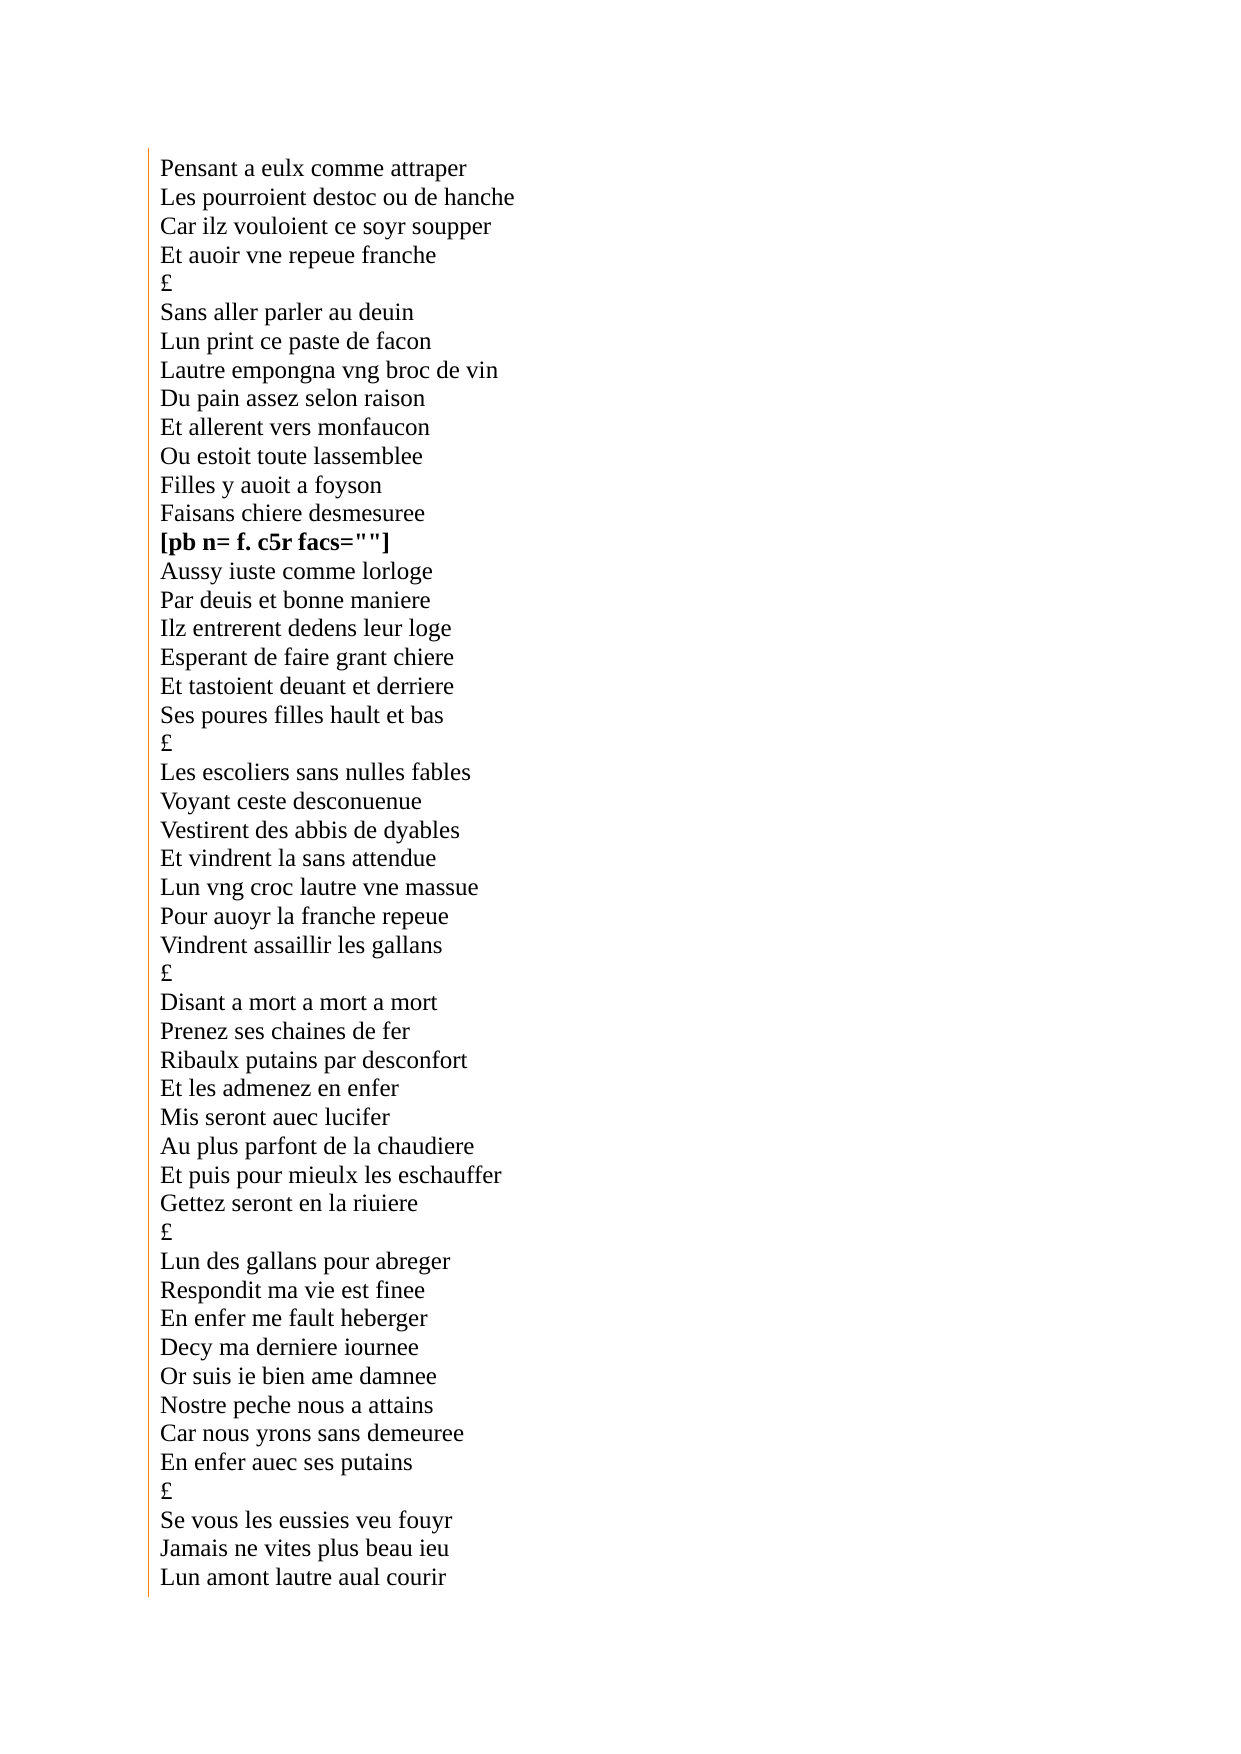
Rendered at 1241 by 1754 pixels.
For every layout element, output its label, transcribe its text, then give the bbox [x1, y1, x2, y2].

text Faisans chiere desmesuree [149, 498, 1093, 527]
text Gettez seront en la riuiere [149, 1188, 1093, 1217]
text Ou estoit toute lassemblee [149, 441, 1093, 470]
text £ [149, 728, 1093, 757]
text Lun des gallans pour abreger [149, 1246, 1093, 1275]
text £ [149, 1217, 1093, 1246]
text Jamais ne vites plus beau ieu [149, 1533, 1093, 1562]
text £ [149, 1476, 1093, 1505]
text Et puis pour mieulx les eschauffer [149, 1160, 1093, 1188]
text Pensant a eulx comme attraper [149, 148, 1093, 182]
text Les escoliers sans nulles fables [149, 757, 1093, 786]
text Se vous les eussies veu fouyr [149, 1505, 1093, 1533]
text Lun print ce paste de facon [149, 326, 1093, 355]
text Car nous yrons sans demeuree [149, 1418, 1093, 1447]
text Et vindrent la sans attendue [149, 843, 1093, 872]
text Sans aller parler au deuin [149, 297, 1093, 326]
text Decy ma derniere iournee [149, 1332, 1093, 1361]
text Ribaulx putains par desconfort [149, 1045, 1093, 1073]
text Au plus parfont de la chaudiere [149, 1131, 1093, 1160]
text Aussy iuste comme lorloge [149, 556, 1093, 585]
text Nostre peche nous a attains [149, 1390, 1093, 1418]
text Et allerent vers monfaucon [149, 412, 1093, 441]
text Ilz entrerent dedens leur loge [149, 613, 1093, 642]
text En enfer auec ses putains [149, 1447, 1093, 1476]
text Prenez ses chaines de fer [149, 1016, 1093, 1045]
text Lun amont lautre aual courir [149, 1562, 1093, 1597]
text Vestirent des abbis de dyables [149, 815, 1093, 843]
text Disant a mort a mort a mort [149, 987, 1093, 1016]
text Du pain assez selon raison [149, 383, 1093, 412]
text Les pourroient destoc ou de hanche [149, 182, 1093, 211]
text Et auoir vne repeue franche [149, 240, 1093, 268]
text Respondit ma vie est finee [149, 1275, 1093, 1303]
text Lun vng croc lautre vne massue [149, 872, 1093, 901]
text Ses poures filles hault et bas [149, 700, 1093, 728]
text £ [149, 268, 1093, 297]
text Car ilz vouloient ce soyr soupper [149, 211, 1093, 240]
text Mis seront auec lucifer [149, 1102, 1093, 1131]
text Pour auoyr la franche repeue [149, 901, 1093, 930]
text Lautre empongna vng broc de vin [149, 355, 1093, 383]
text En enfer me fault heberger [149, 1303, 1093, 1332]
text Voyant ceste desconuenue [149, 786, 1093, 815]
text Or suis ie bien ame damnee [149, 1361, 1093, 1390]
text Par deuis et bonne maniere [149, 585, 1093, 613]
text Et les admenez en enfer [149, 1073, 1093, 1102]
text [pb n= f. c5r facs=""] [149, 527, 1093, 556]
text £ [149, 958, 1093, 987]
text Esperant de faire grant chiere [149, 642, 1093, 671]
text Vindrent assaillir les gallans [149, 930, 1093, 958]
text Et tastoient deuant et derriere [149, 671, 1093, 700]
text Filles y auoit a foyson [149, 470, 1093, 498]
